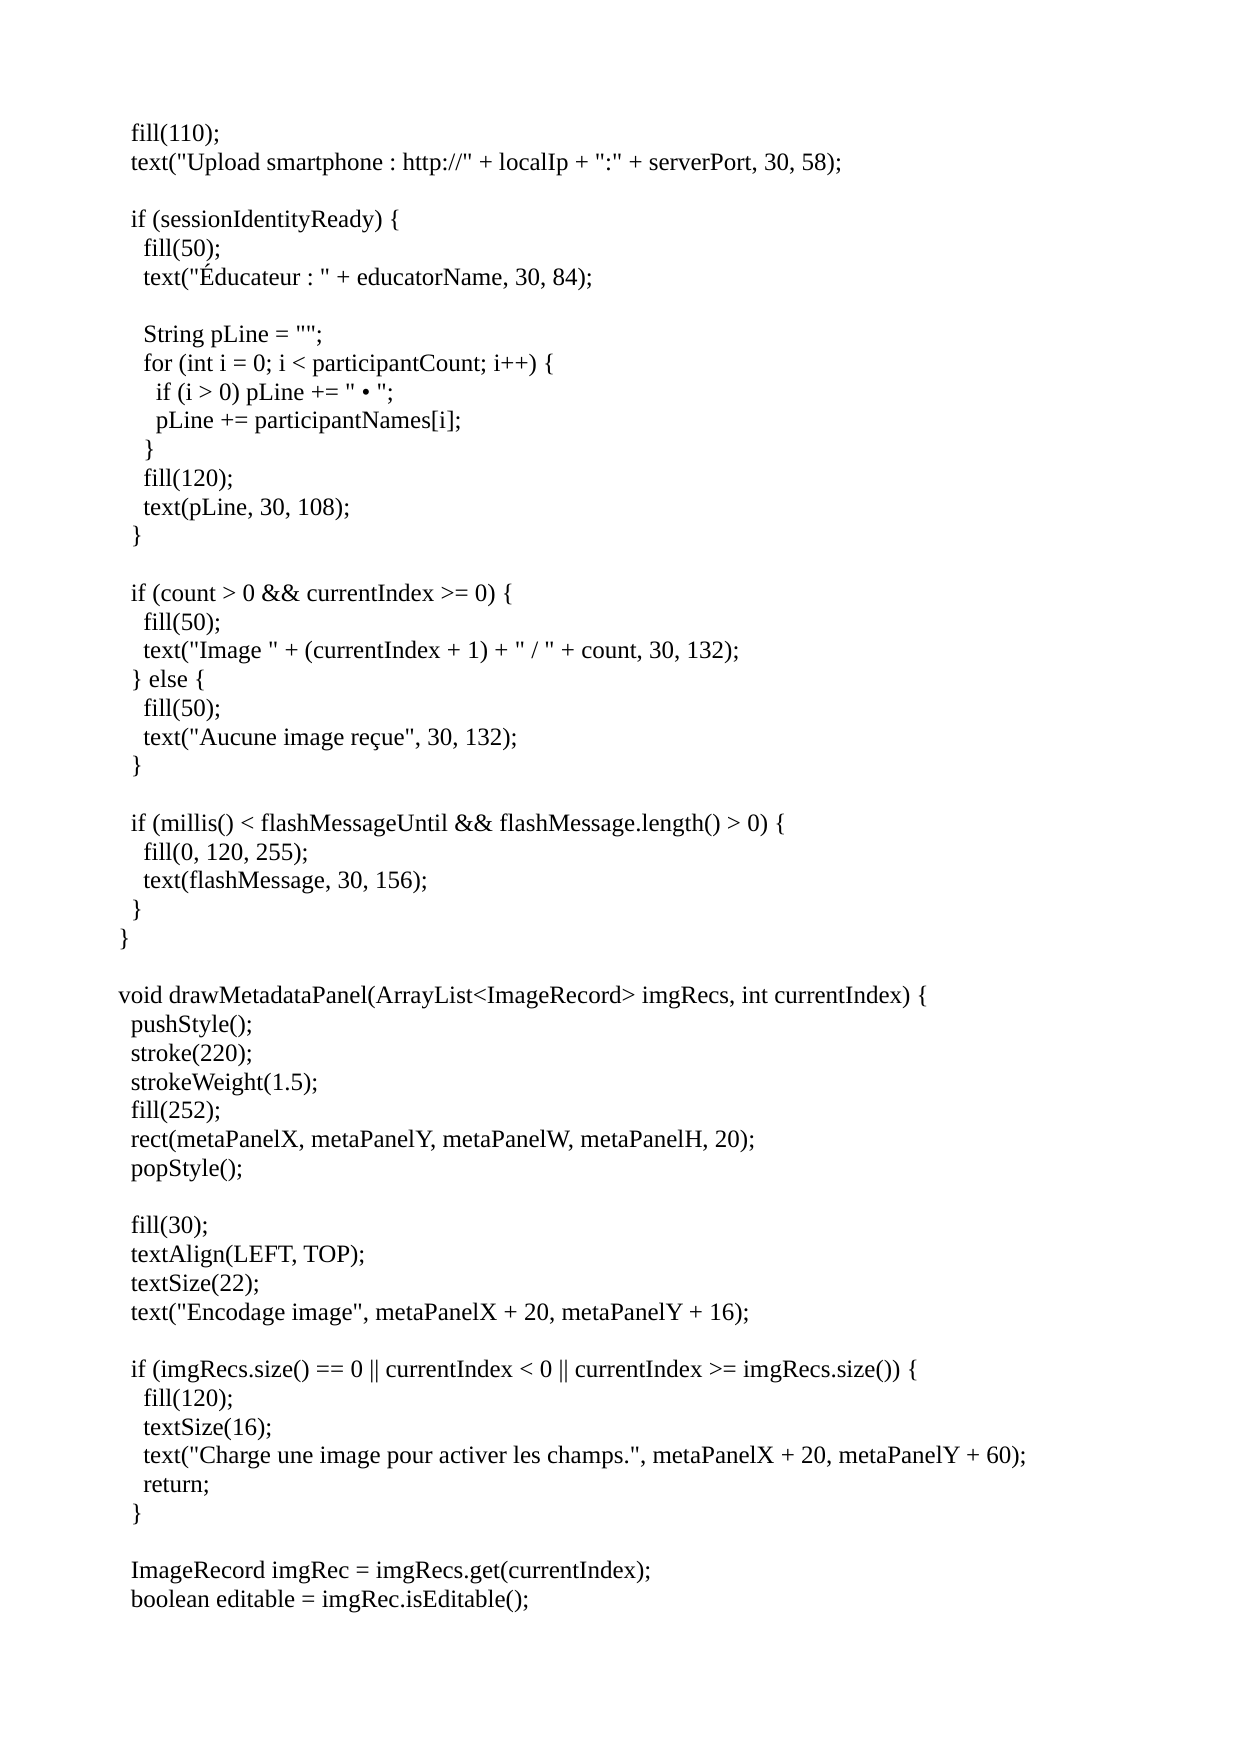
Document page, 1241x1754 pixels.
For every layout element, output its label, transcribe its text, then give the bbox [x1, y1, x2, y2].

text if (millis() < flashMessageUntil && flashMessage.length() > 0) { [118, 808, 1122, 837]
text textSize(16); [118, 1412, 1122, 1441]
text } else { [118, 664, 1122, 693]
text text("Charge une image pour activer les champs.", metaPanelX + 20, metaPanelY + 60); [118, 1441, 1122, 1469]
text rect(metaPanelX, metaPanelY, metaPanelW, metaPanelH, 20); [118, 1124, 1122, 1153]
text text("Aucune image reçue", 30, 132); [118, 722, 1122, 751]
text fill(30); [118, 1211, 1122, 1239]
text void drawMetadataPanel(ArrayList<ImageRecord> imgRecs, int currentIndex) { [118, 981, 1122, 1009]
text String pLine = ""; [118, 319, 1122, 348]
text ImageRecord imgRec = imgRecs.get(currentIndex); [118, 1556, 1122, 1584]
text pushStyle(); [118, 1009, 1122, 1038]
text if (i > 0) pLine += " • "; [118, 377, 1122, 406]
text text("Éducateur : " + educatorName, 30, 84); [118, 262, 1122, 291]
text if (count > 0 && currentIndex >= 0) { [118, 578, 1122, 607]
text fill(120); [118, 1383, 1122, 1412]
text text(flashMessage, 30, 156); [118, 866, 1122, 894]
text stroke(220); [118, 1038, 1122, 1067]
text } [118, 923, 1122, 952]
text text("Image " + (currentIndex + 1) + " / " + count, 30, 132); [118, 636, 1122, 664]
text } [118, 1498, 1122, 1527]
text } [118, 434, 1122, 463]
text if (imgRecs.size() == 0 || currentIndex < 0 || currentIndex >= imgRecs.size()) { [118, 1354, 1122, 1383]
text fill(50); [118, 233, 1122, 262]
text } [118, 751, 1122, 779]
text } [118, 894, 1122, 923]
text fill(110); [118, 118, 1122, 147]
text textAlign(LEFT, TOP); [118, 1239, 1122, 1268]
text pLine += participantNames[i]; [118, 406, 1122, 434]
text popStyle(); [118, 1153, 1122, 1182]
text text(pLine, 30, 108); [118, 492, 1122, 521]
text fill(0, 120, 255); [118, 837, 1122, 866]
text if (sessionIdentityReady) { [118, 204, 1122, 233]
text fill(50); [118, 693, 1122, 722]
text } [118, 521, 1122, 549]
text boolean editable = imgRec.isEditable(); [118, 1584, 1122, 1613]
text for (int i = 0; i < participantCount; i++) { [118, 348, 1122, 377]
text fill(252); [118, 1096, 1122, 1124]
text return; [118, 1469, 1122, 1498]
text textSize(22); [118, 1268, 1122, 1297]
text fill(120); [118, 463, 1122, 492]
text strokeWeight(1.5); [118, 1067, 1122, 1096]
text text("Upload smartphone : http://" + localIp + ":" + serverPort, 30, 58); [118, 147, 1122, 176]
text fill(50); [118, 607, 1122, 636]
text text("Encodage image", metaPanelX + 20, metaPanelY + 16); [118, 1297, 1122, 1326]
